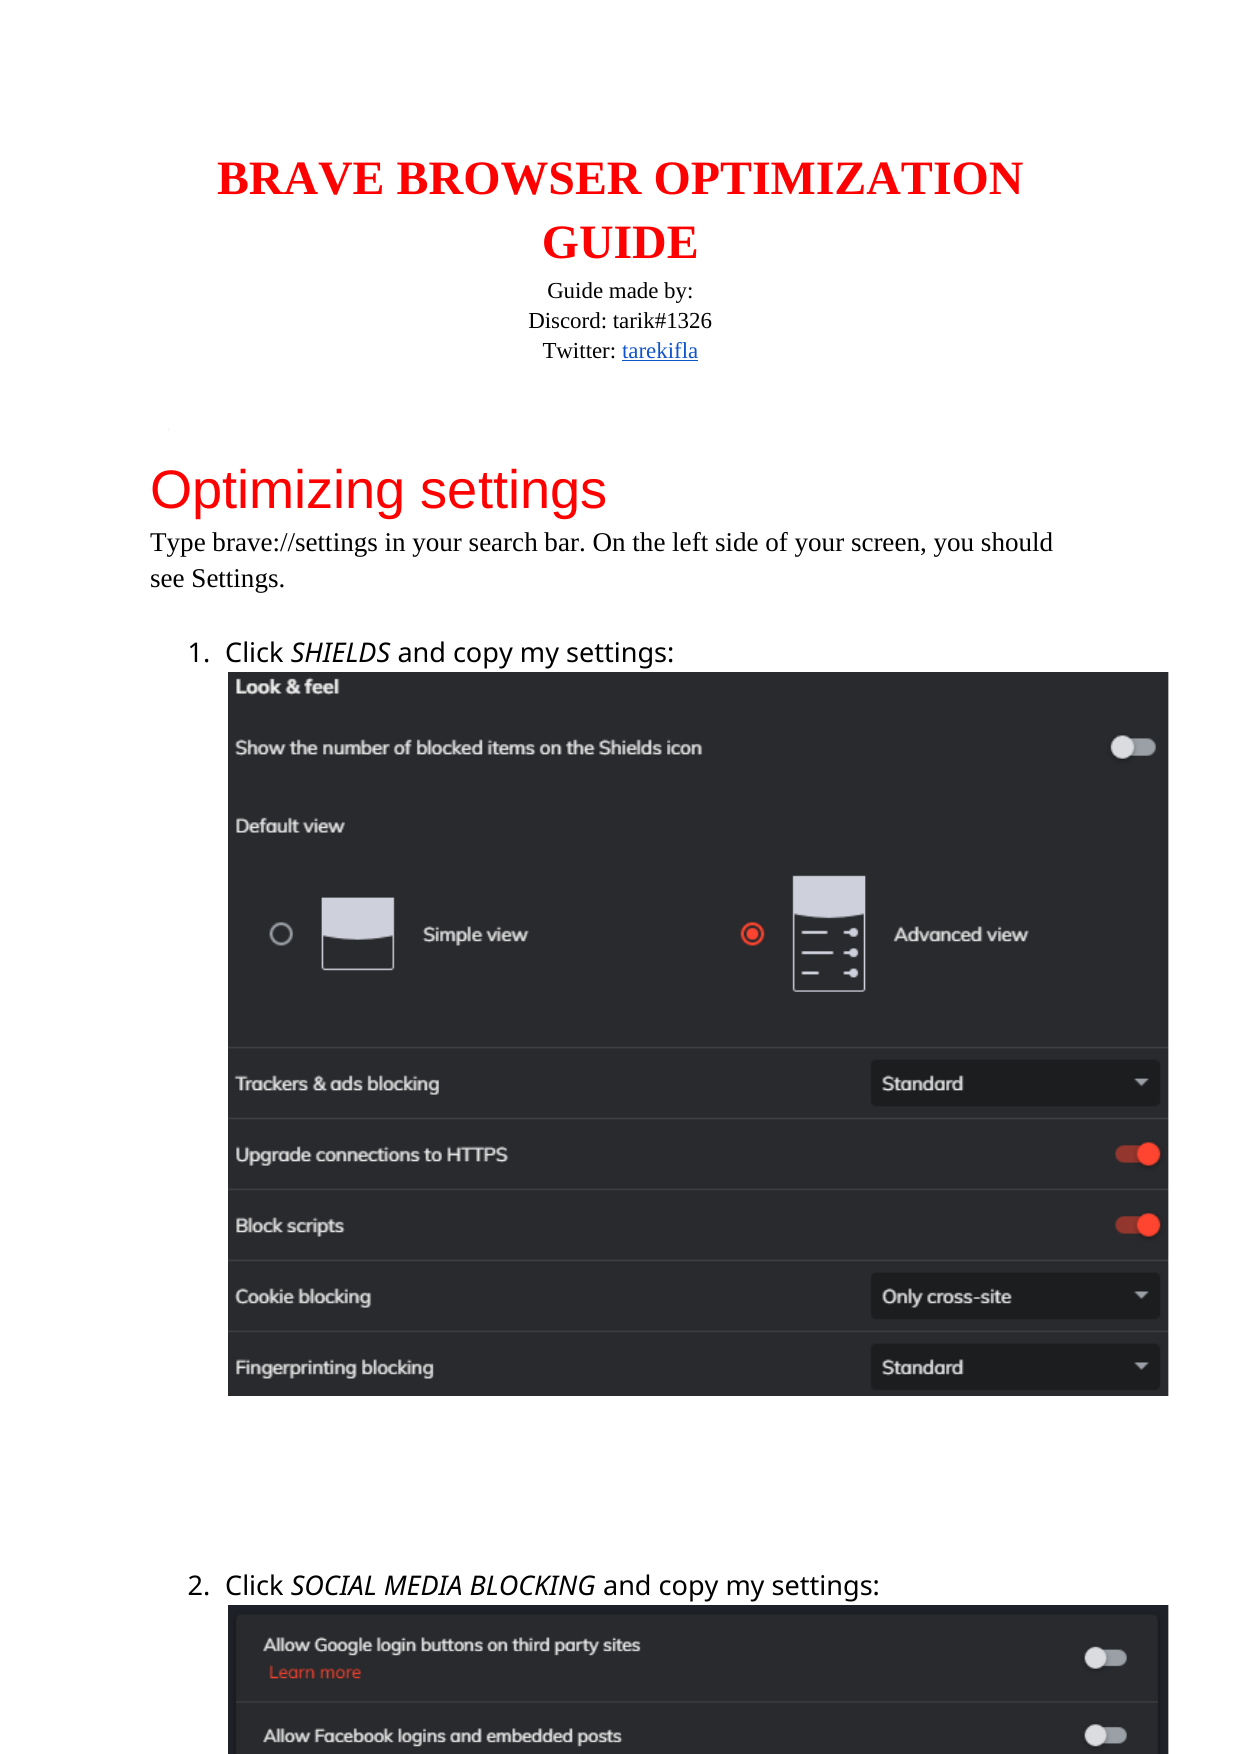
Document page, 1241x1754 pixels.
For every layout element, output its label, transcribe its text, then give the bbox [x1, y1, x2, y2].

text Guide made by: Discord: tarik#1326 [150, 277, 1090, 333]
list Click SOCIAL MEDIA BLOCKING and copy my settings: [187, 1566, 1090, 1603]
picture [228, 672, 1169, 1396]
text Type brave://settings in your search bar. On the left side of your screen, you should see Settings. [150, 526, 1090, 593]
list Click SHIELDS and copy my settings: [187, 634, 1090, 671]
picture [228, 1605, 1169, 1754]
text BRAVE BROWSER OPTIMIZATION GUIDE [150, 150, 1090, 268]
text Twitter: tarekifla [150, 337, 1090, 363]
title Optimizing settings [150, 458, 1090, 520]
